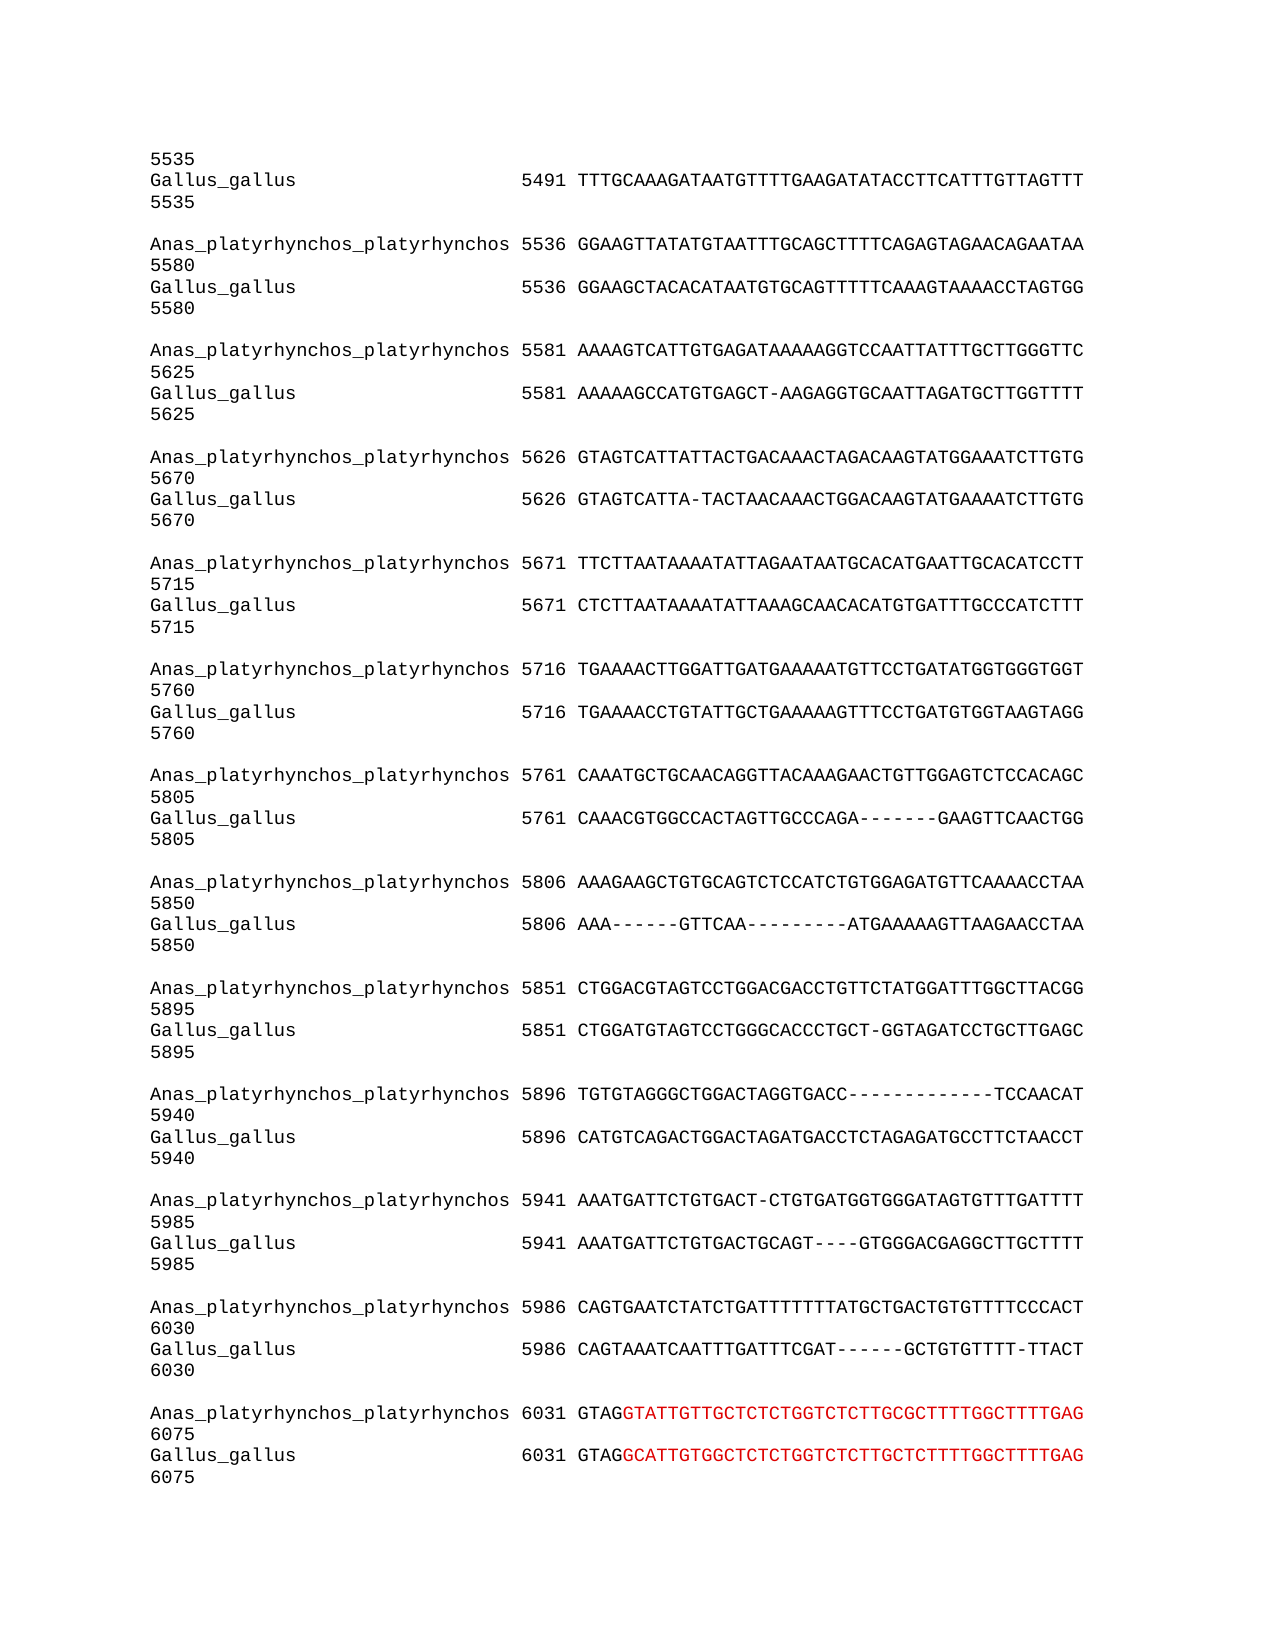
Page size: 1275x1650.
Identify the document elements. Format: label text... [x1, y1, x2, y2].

text Anas_platyrhynchos_platyrhynchos 5536 GGAAGTTATATGTAATTTGCAGCTTTTCAGAGTAGAACAGAATAA 5580 [150, 235, 1125, 277]
text 5535 [150, 150, 1125, 171]
text Anas_platyrhynchos_platyrhynchos 5626 GTAGTCATTATTACTGACAAACTAGACAAGTATGGAAATCTTGTG 5670 [150, 447, 1125, 490]
text Anas_platyrhynchos_platyrhynchos 5761 CAAATGCTGCAACAGGTTACAAAGAACTGTTGGAGTCTCCACAGC 5805 [150, 766, 1125, 809]
text Anas_platyrhynchos_platyrhynchos 5716 TGAAAACTTGGATTGATGAAAAATGTTCCTGATATGGTGGGTGGT 5760 [150, 660, 1125, 702]
text Anas_platyrhynchos_platyrhynchos 5671 TTCTTAATAAAATATTAGAATAATGCACATGAATTGCACATCCTT 5715 [150, 554, 1125, 596]
text Anas_platyrhynchos_platyrhynchos 5806 AAAGAAGCTGTGCAGTCTCCATCTGTGGAGATGTTCAAAACCTAA 5850 [150, 872, 1125, 915]
text Gallus_gallus 5716 TGAAAACCTGTATTGCTGAAAAAGTTTCCTGATGTGGTAAGTAGG 5760 [150, 702, 1125, 745]
text Gallus_gallus 5851 CTGGATGTAGTCCTGGGCACCCTGCT‑GGTAGATCCTGCTTGAGC 5895 [150, 1021, 1125, 1064]
text Anas_platyrhynchos_platyrhynchos 5851 CTGGACGTAGTCCTGGACGACCTGTTCTATGGATTTGGCTTACGG 5895 [150, 979, 1125, 1021]
text Anas_platyrhynchos_platyrhynchos 6031 GTAGGTATTGTTGCTCTCTGGTCTCTTGCGCTTTTGGCTTTTGAG 6075 [150, 1404, 1125, 1446]
text Anas_platyrhynchos_platyrhynchos 5581 AAAAGTCATTGTGAGATAAAAAGGTCCAATTATTTGCTTGGGTTC 5625 [150, 341, 1125, 384]
text Gallus_gallus 5896 CATGTCAGACTGGACTAGATGACCTCTAGAGATGCCTTCTAACCT 5940 [150, 1127, 1125, 1170]
text Gallus_gallus 5626 GTAGTCATTA‑TACTAACAAACTGGACAAGTATGAAAATCTTGTG 5670 [150, 490, 1125, 532]
text Gallus_gallus 5536 GGAAGCTACACATAATGTGCAGTTTTTCAAAGTAAAACCTAGTGG 5580 [150, 277, 1125, 320]
text Gallus_gallus 5581 AAAAAGCCATGTGAGCT‑AAGAGGTGCAATTAGATGCTTGGTTTT 5625 [150, 384, 1125, 426]
text Gallus_gallus 5806 AAA‑‑‑‑‑‑GTTCAA‑‑‑‑‑‑‑‑‑ATGAAAAAGTTAAGAACCTAA 5850 [150, 915, 1125, 957]
text Gallus_gallus 5986 CAGTAAATCAATTTGATTTCGAT‑‑‑‑‑‑GCTGTGTTTT‑TTACT 6030 [150, 1340, 1125, 1382]
text Anas_platyrhynchos_platyrhynchos 5986 CAGTGAATCTATCTGATTTTTTTATGCTGACTGTGTTTTCCCACT 6030 [150, 1297, 1125, 1340]
text Gallus_gallus 6031 GTAGGCATTGTGGCTCTCTGGTCTCTTGCTCTTTTGGCTTTTGAG 6075 [150, 1446, 1125, 1489]
text Gallus_gallus 5491 TTTGCAAAGATAATGTTTTGAAGATATACCTTCATTTGTTAGTTT 5535 [150, 171, 1125, 214]
text Gallus_gallus 5671 CTCTTAATAAAATATTAAAGCAACACATGTGATTTGCCCATCTTT 5715 [150, 596, 1125, 639]
text Gallus_gallus 5761 CAAACGTGGCCACTAGTTGCCCAGA‑‑‑‑‑‑‑GAAGTTCAACTGG 5805 [150, 809, 1125, 851]
text Gallus_gallus 5941 AAATGATTCTGTGACTGCAGT‑‑‑‑GTGGGACGAGGCTTGCTTTT 5985 [150, 1234, 1125, 1276]
text Anas_platyrhynchos_platyrhynchos 5896 TGTGTAGGGCTGGACTAGGTGACC‑‑‑‑‑‑‑‑‑‑‑‑‑TCCAACAT 5940 [150, 1085, 1125, 1127]
text Anas_platyrhynchos_platyrhynchos 5941 AAATGATTCTGTGACT‑CTGTGATGGTGGGATAGTGTTTGATTTT 5985 [150, 1191, 1125, 1234]
